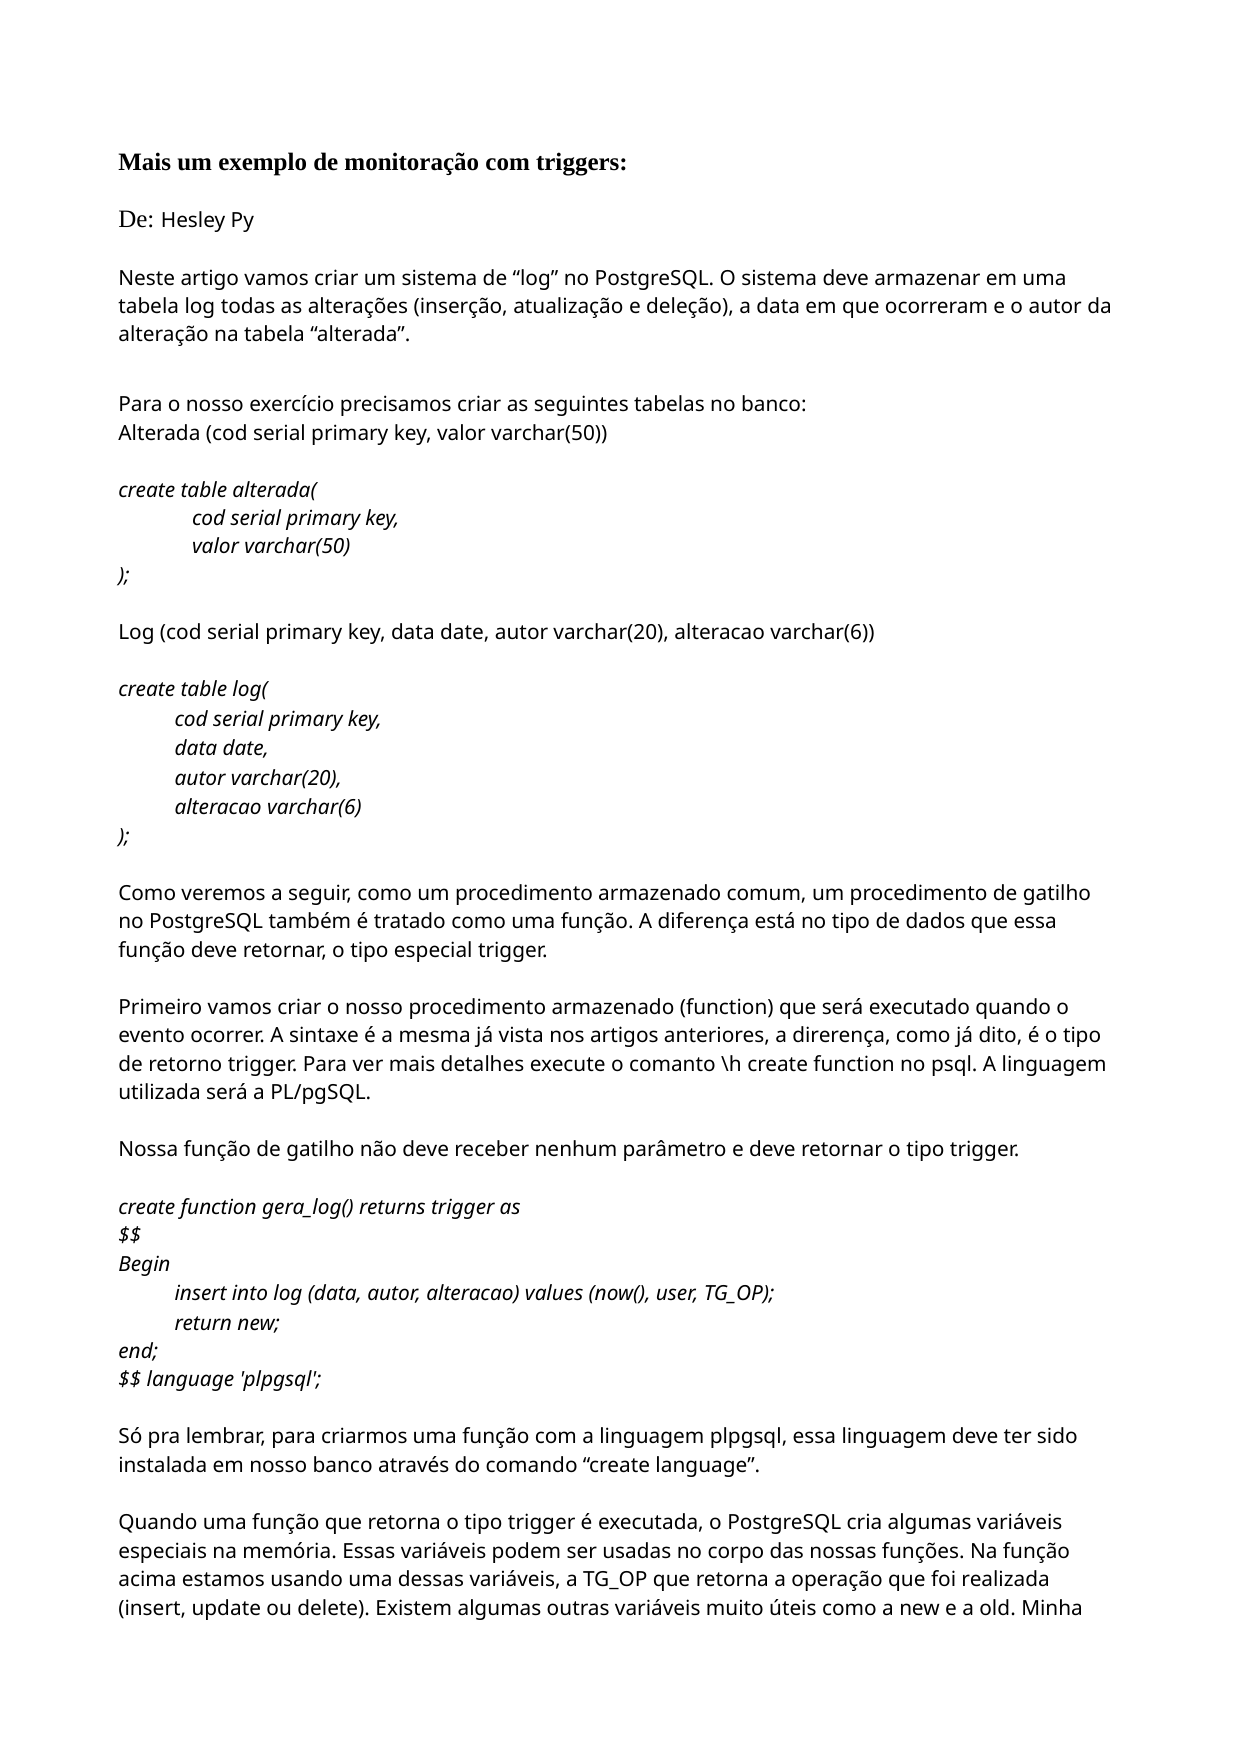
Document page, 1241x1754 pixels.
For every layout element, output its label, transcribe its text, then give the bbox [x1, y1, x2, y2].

text Mais um exemplo de monitoração com triggers: [118, 147, 1122, 176]
text insert into log (data, autor, alteracao) values (now(), user, TG_OP); [118, 1277, 1122, 1307]
text create function gera_log() returns trigger as [118, 1192, 1122, 1220]
text Begin [118, 1249, 1122, 1277]
text Log (cod serial primary key, data date, autor varchar(20), alteracao varchar(6)) [118, 617, 1122, 646]
text ); [118, 821, 1122, 849]
text end; [118, 1336, 1122, 1364]
text Neste artigo vamos criar um sistema de “log” no PostgreSQL. O sistema deve armazenar em uma tabela log todas as alterações (inserção, atualização e deleção), a data em que ocorreram e o autor da alteração na tabela “alterada”. [118, 263, 1122, 348]
text return new; [118, 1307, 1122, 1336]
text cod serial primary key, [118, 503, 1122, 532]
text Só pra lembrar, para criarmos uma função com a linguagem plpgsql, essa linguagem deve ter sido instalada em nosso banco através do comando “create language”. [118, 1422, 1122, 1478]
text Como veremos a seguir, como um procedimento armazenado comum, um procedimento de gatilho no PostgreSQL também é tratado como uma função. A diferença está no tipo de dados que essa função deve retornar, o tipo especial trigger. [118, 878, 1122, 963]
text $$ language 'plpgsql'; [118, 1364, 1122, 1393]
text create table alterada( [118, 475, 1122, 503]
text Para o nosso exercício precisamos criar as seguintes tabelas no banco: [118, 389, 1122, 418]
text create table log( [118, 674, 1122, 703]
text valor varchar(50) [118, 532, 1122, 560]
text alteracao varchar(6) [118, 791, 1122, 821]
text Nossa função de gatilho não deve receber nenhum parâmetro e deve retornar o tipo trigger. [118, 1134, 1122, 1163]
text autor varchar(20), [118, 762, 1122, 791]
text De: Hesley Py [118, 204, 1122, 234]
text $$ [118, 1220, 1122, 1249]
text ); [118, 560, 1122, 588]
text data date, [118, 732, 1122, 762]
text Quando uma função que retorna o tipo trigger é executada, o PostgreSQL cria algumas variáveis especiais na memória. Essas variáveis podem ser usadas no corpo das nossas funções. Na função acima estamos usando uma dessas variáveis, a TG_OP que retorna a operação que foi realizada (insert, update ou delete). Existem algumas outras variáveis muito úteis como a new e a old. Minha [118, 1507, 1122, 1621]
text cod serial primary key, [118, 703, 1122, 732]
text Primeiro vamos criar o nosso procedimento armazenado (function) que será executado quando o evento ocorrer. A sintaxe é a mesma já vista nos artigos anteriores, a direrença, como já dito, é o tipo de retorno trigger. Para ver mais detalhes execute o comanto \h create function no psql. A linguagem utilizada será a PL/pgSQL. [118, 992, 1122, 1106]
text Alterada (cod serial primary key, valor varchar(50)) [118, 418, 1122, 446]
